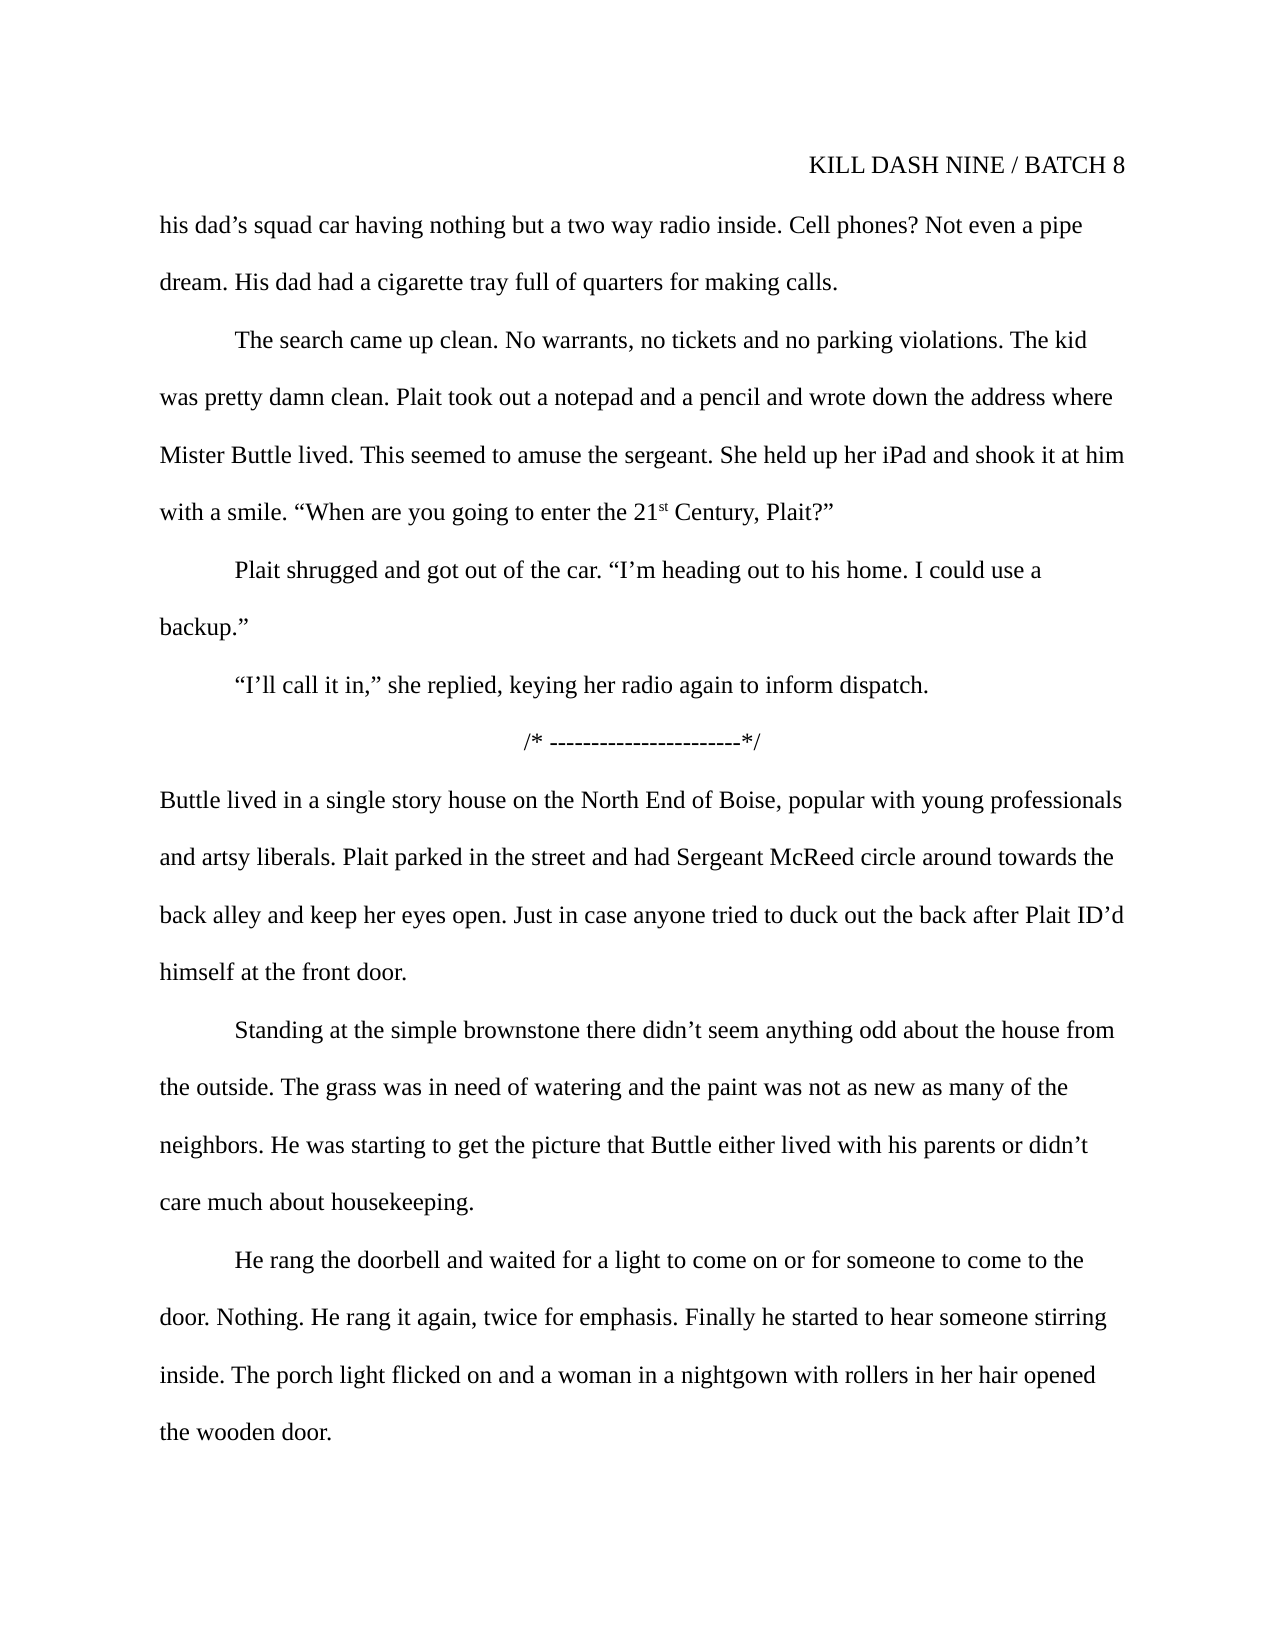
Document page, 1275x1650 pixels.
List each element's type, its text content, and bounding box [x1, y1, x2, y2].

text “I’ll call it in,” she replied, keying her radio again to inform dispatch. [159, 670, 1125, 699]
text He rang the doorbell and waited for a light to come on or for someone to come to the door. Nothing. He rang it again, twice for emphasis. Finally he started to hear someone stirring inside. The porch light flicked on and a woman in a nightgown with rollers in her hair opened the wooden door. [159, 1245, 1125, 1446]
text /* -----------------------*/ [159, 727, 1125, 756]
text his dad’s squad car having nothing but a two way radio inside. Cell phones? Not even a pipe dream. His dad had a cigarette tray full of quarters for making calls. [159, 210, 1125, 296]
text Buttle lived in a single story house on the North End of Boise, popular with young professionals and artsy liberals. Plait parked in the street and had Sergeant McReed circle around towards the back alley and keep her eyes open. Just in case anyone tried to duck out the back after Plait ID’d himself at the front door. [159, 785, 1125, 986]
text Standing at the simple brownstone there didn’t seem anything odd about the house from the outside. The grass was in need of watering and the paint was not as new as many of the neighbors. He was starting to get the picture that Buttle either lived with his parents or didn’t care much about housekeeping. [159, 1015, 1125, 1216]
text Plait shrugged and got out of the car. “I’m heading out to his home. I could use a backup.” [159, 555, 1125, 641]
text The search came up clean. No warrants, no tickets and no parking violations. The kid was pretty damn clean. Plait took out a notepad and a pencil and wrote down the address where Mister Buttle lived. This seemed to amuse the sergeant. She held up her iPad and shook it at him with a smile. “When are you going to enter the 21st Century, Plait?” [159, 325, 1125, 526]
